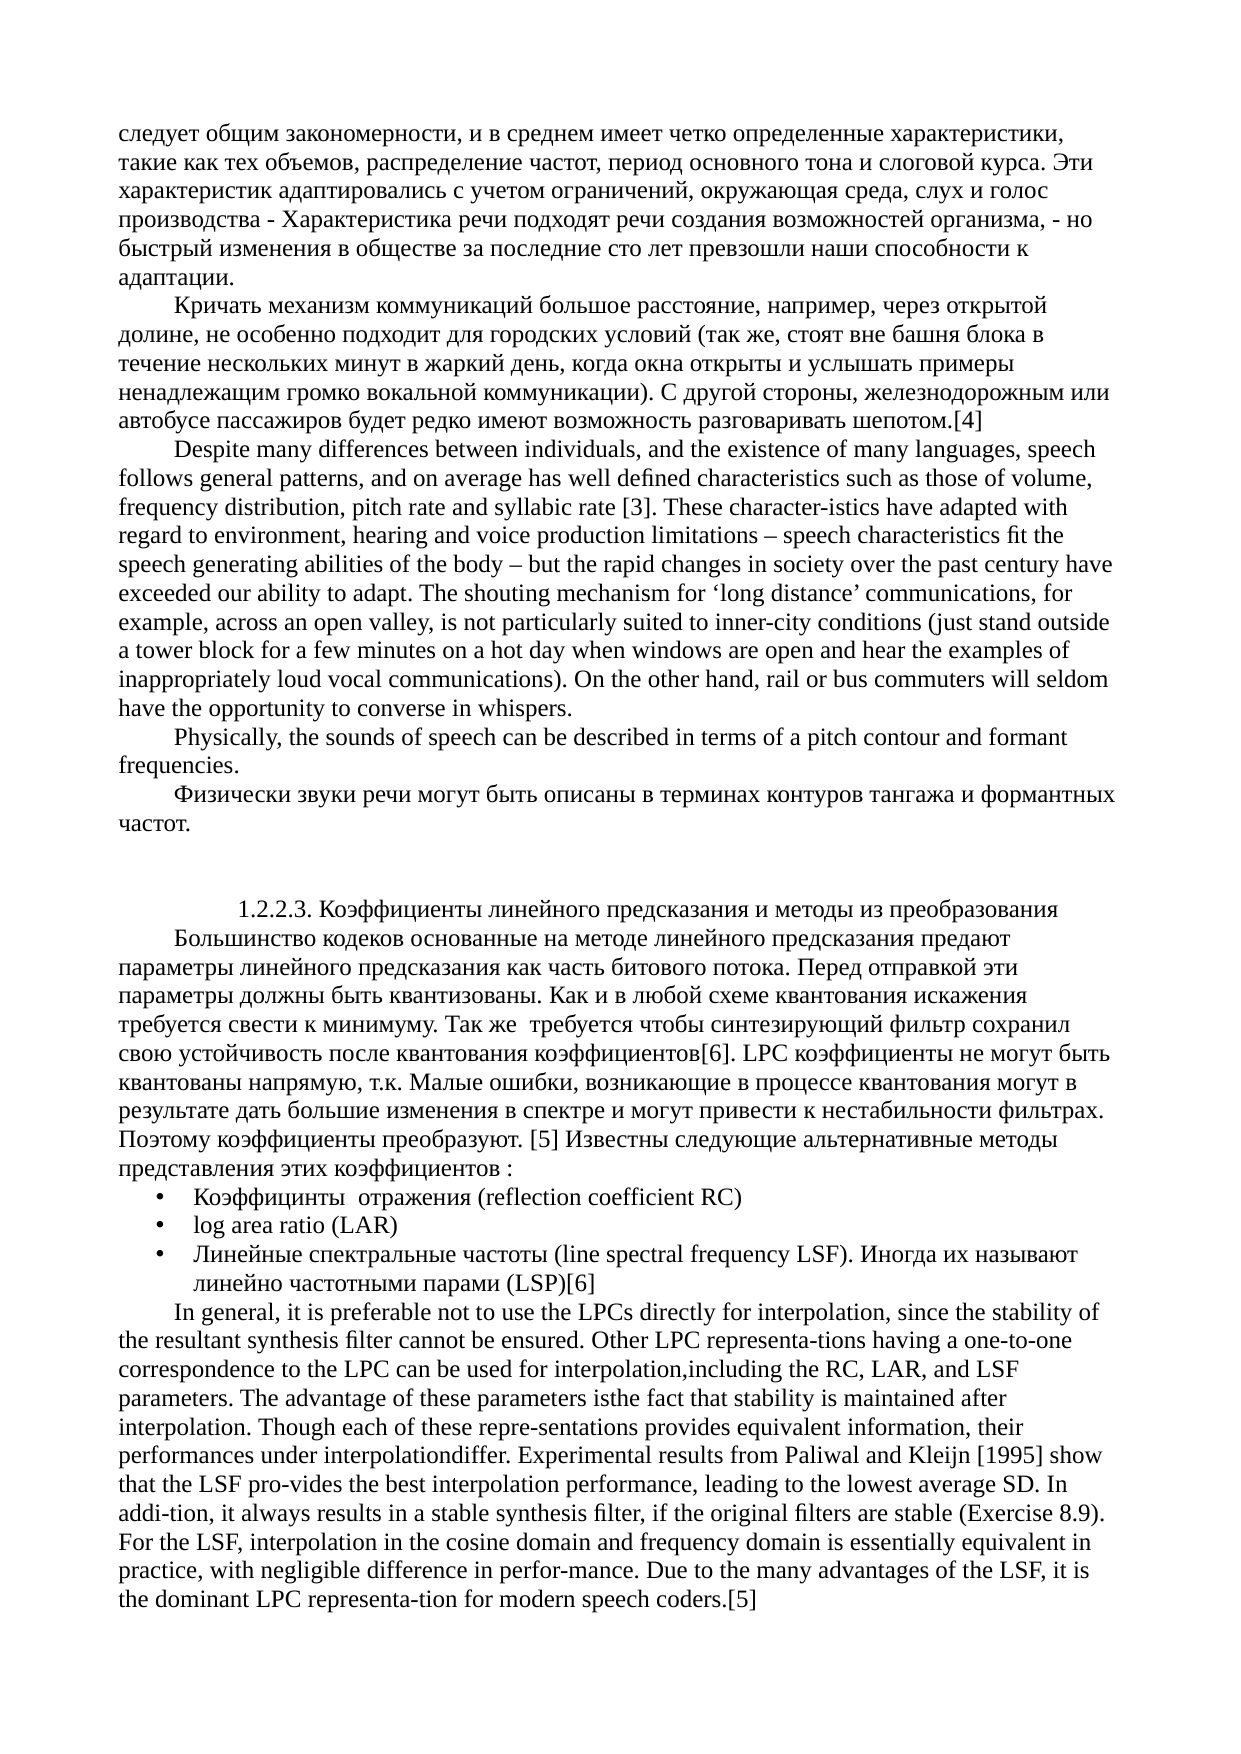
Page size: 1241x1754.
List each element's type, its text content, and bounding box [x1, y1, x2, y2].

list Коэффицинты отражения (reflection coefficient RC) [156, 1182, 1122, 1211]
text следует общим закономерности, и в среднем имеет четко определенные характеристики, такие как тех объемов, распределение частот, период основного тона и слоговой курса. Эти характеристик адаптировались с учетом ограничений, окружающая среда, слух и голос производства - Характеристика речи подходят речи создания возможностей организма, - но быстрый изменения в обществе за последние сто лет превзошли наши способности к адаптации. [118, 118, 1122, 291]
list Линейные спектральные частоты (line spectral frequency LSF). Иногда их называют линейно частотными парами (LSP)[6] [156, 1239, 1122, 1297]
list log area ratio (LAR) [156, 1211, 1122, 1239]
text Кричать механизм коммуникаций большое расстояние, например, через открытой долине, не особенно подходит для городских условий (так же, стоят вне башня блока в течение нескольких минут в жаркий день, когда окна открыты и услышать примеры ненадлежащим громко вокальной коммуникации). С другой стороны, железнодорожным или автобусе пассажиров будет редко имеют возможность разговаривать шепотом.[4] [118, 291, 1122, 434]
text 1.2.2.3. Коэффициенты линейного предсказания и методы из преобразования [118, 894, 1122, 923]
text Физически звуки речи могут быть описаны в терминах контуров тангажа и формантных частот. [118, 779, 1122, 837]
text In general, it is preferable not to use the LPCs directly for interpolation, since the stability of the resultant synthesis ﬁlter cannot be ensured. Other LPC representa-tions having a one-to-one correspondence to the LPC can be used for interpolation,including the RC, LAR, and LSF parameters. The advantage of these parameters isthe fact that stability is maintained after interpolation. Though each of these repre-sentations provides equivalent information, their performances under interpolationdiffer. Experimental results from Paliwal and Kleijn [1995] show that the LSF pro-vides the best interpolation performance, leading to the lowest average SD. In addi-tion, it always results in a stable synthesis ﬁlter, if the original ﬁlters are stable (Exercise 8.9). For the LSF, interpolation in the cosine domain and frequency domain is essentially equivalent in practice, with negligible difference in perfor-mance. Due to the many advantages of the LSF, it is the dominant LPC representa-tion for modern speech coders.[5] [118, 1297, 1122, 1613]
text Physically, the sounds of speech can be described in terms of a pitch contour and formant frequencies. [118, 722, 1122, 779]
text Большинство кодеков основанные на методе линейного предсказания предают параметры линейного предсказания как часть битового потока. Перед отправкой эти параметры должны быть квантизованы. Как и в любой схеме квантования искажения требуется свести к минимуму. Так же требуется чтобы синтезирующий фильтр сохранил свою устойчивость после квантования коэффициентов[6]. LPC коэффициенты не могут быть квантованы напрямую, т.к. Малые ошибки, возникающие в процессе квантования могут в результате дать большие изменения в спектре и могут привести к нестабильности фильтрах. Поэтому коэффициенты преобразуют. [5] Известны следующие альтернативные методы представления этих коэффициентов : [118, 923, 1122, 1182]
text Despite many differences between individuals, and the existence of many languages, speech follows general patterns, and on average has well deﬁned characteristics such as those of volume, frequency distribution, pitch rate and syllabic rate [3]. These character-istics have adapted with regard to environment, hearing and voice production limitations – speech characteristics ﬁt the speech generating abilities of the body – but the rapid changes in society over the past century have exceeded our ability to adapt. The shouting mechanism for ‘long distance’ communications, for example, across an open valley, is not particularly suited to inner-city conditions (just stand outside a tower block for a few minutes on a hot day when windows are open and hear the examples of inappropriately loud vocal communications). On the other hand, rail or bus commuters will seldom have the opportunity to converse in whispers. [118, 434, 1122, 722]
